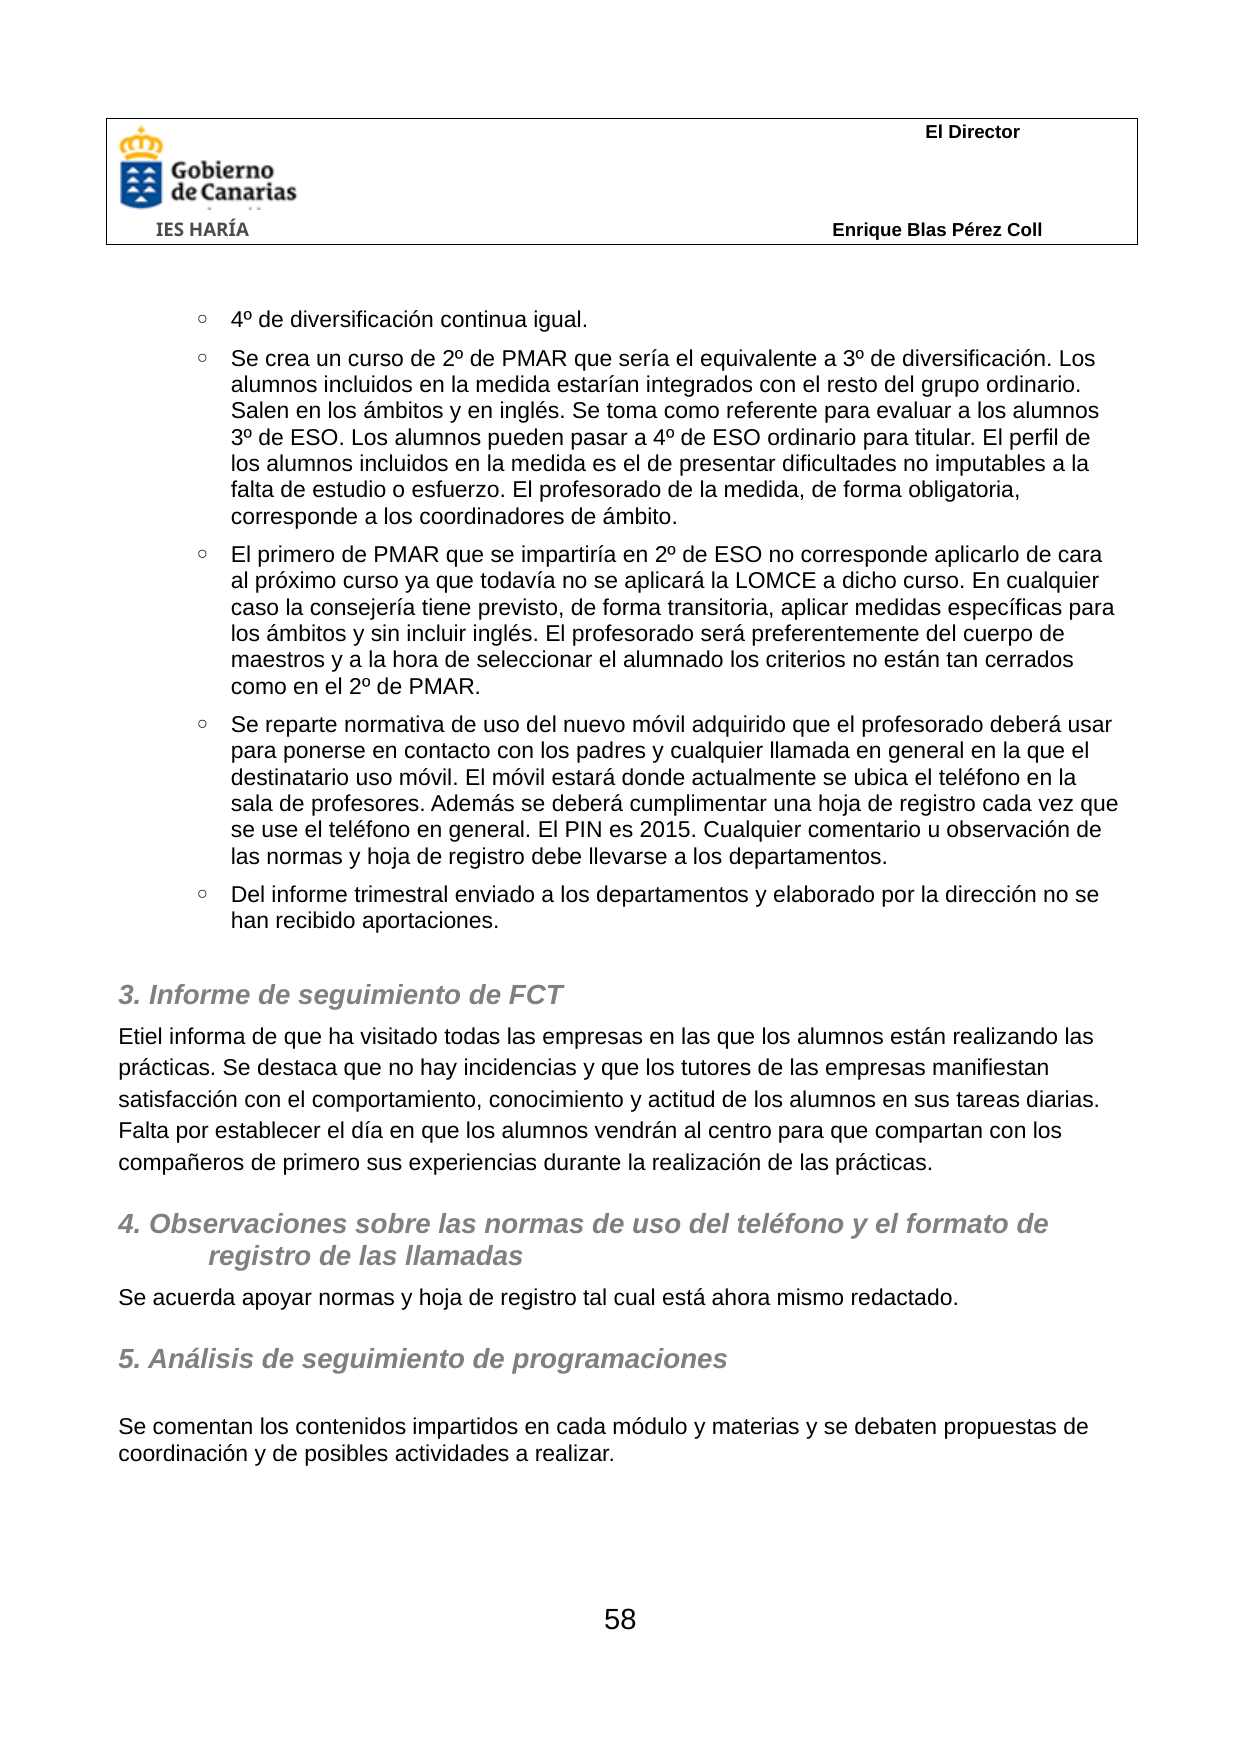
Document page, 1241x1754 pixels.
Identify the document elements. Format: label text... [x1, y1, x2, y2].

text Se comentan los contenidos impartidos en cada módulo y materias y se debaten propuestas de coordinación y de posibles actividades a realizar. [118, 1413, 1122, 1466]
text Se acuerda apoyar normas y hoja de registro tal cual está ahora mismo redactado. [118, 1284, 1122, 1310]
list 4º de diversificación continua igual. [193, 306, 1122, 333]
subtitle 5. Análisis de seguimiento de programaciones [118, 1342, 1122, 1374]
text Etiel informa de que ha visitado todas las empresas en las que los alumnos están realizando las prácticas. Se destaca que no hay incidencias y que los tutores de las empresas manifiestan satisfacción con el comportamiento, conocimiento y actitud de los alumnos en sus tareas diarias. Falta por establecer el día en que los alumnos vendrán al centro para que compartan con los compañeros de primero sus experiencias durante la realización de las prácticas. [118, 1023, 1122, 1175]
list Del informe trimestral enviado a los departamentos y elaborado por la dirección no se han recibido aportaciones. [193, 881, 1122, 933]
list Se reparte normativa de uso del nuevo móvil adquirido que el profesorado deberá usar para ponerse en contacto con los padres y cualquier llamada en general en la que el destinatario uso móvil. El móvil estará donde actualmente se ubica el teléfono en la sala de profesores. Además se deberá cumplimentar una hoja de registro cada vez que se use el teléfono en general. El PIN es 2015. Cualquier comentario u observación de las normas y hoja de registro debe llevarse a los departamentos. [193, 711, 1122, 869]
subtitle 4. Observaciones sobre las normas de uso del teléfono y el formato de registro de las llamadas [118, 1208, 1122, 1271]
list El primero de PMAR que se impartiría en 2º de ESO no corresponde aplicarlo de cara al próximo curso ya que todavía no se aplicará la LOMCE a dicho curso. En cualquier caso la consejería tiene previsto, de forma transitoria, aplicar medidas específicas para los ámbitos y sin incluir inglés. El profesorado será preferentemente del cuerpo de maestros y a la hora de seleccionar el alumnado los criterios no están tan cerrados como en el 2º de PMAR. [193, 541, 1122, 699]
picture [115, 123, 300, 210]
subtitle 3. Informe de seguimiento de FCT [118, 978, 1122, 1010]
list Se crea un curso de 2º de PMAR que sería el equivalente a 3º de diversificación. Los alumnos incluidos en la medida estarían integrados con el resto del grupo ordinario. Salen en los ámbitos y en inglés. Se toma como referente para evaluar a los alumnos 3º de ESO. Los alumnos pueden pasar a 4º de ESO ordinario para titular. El perfil de los alumnos incluidos en la medida es el de presentar dificultades no imputables a la falta de estudio o esfuerzo. El profesorado de la medida, de forma obligatoria, corresponde a los coordinadores de ámbito. [193, 344, 1122, 529]
